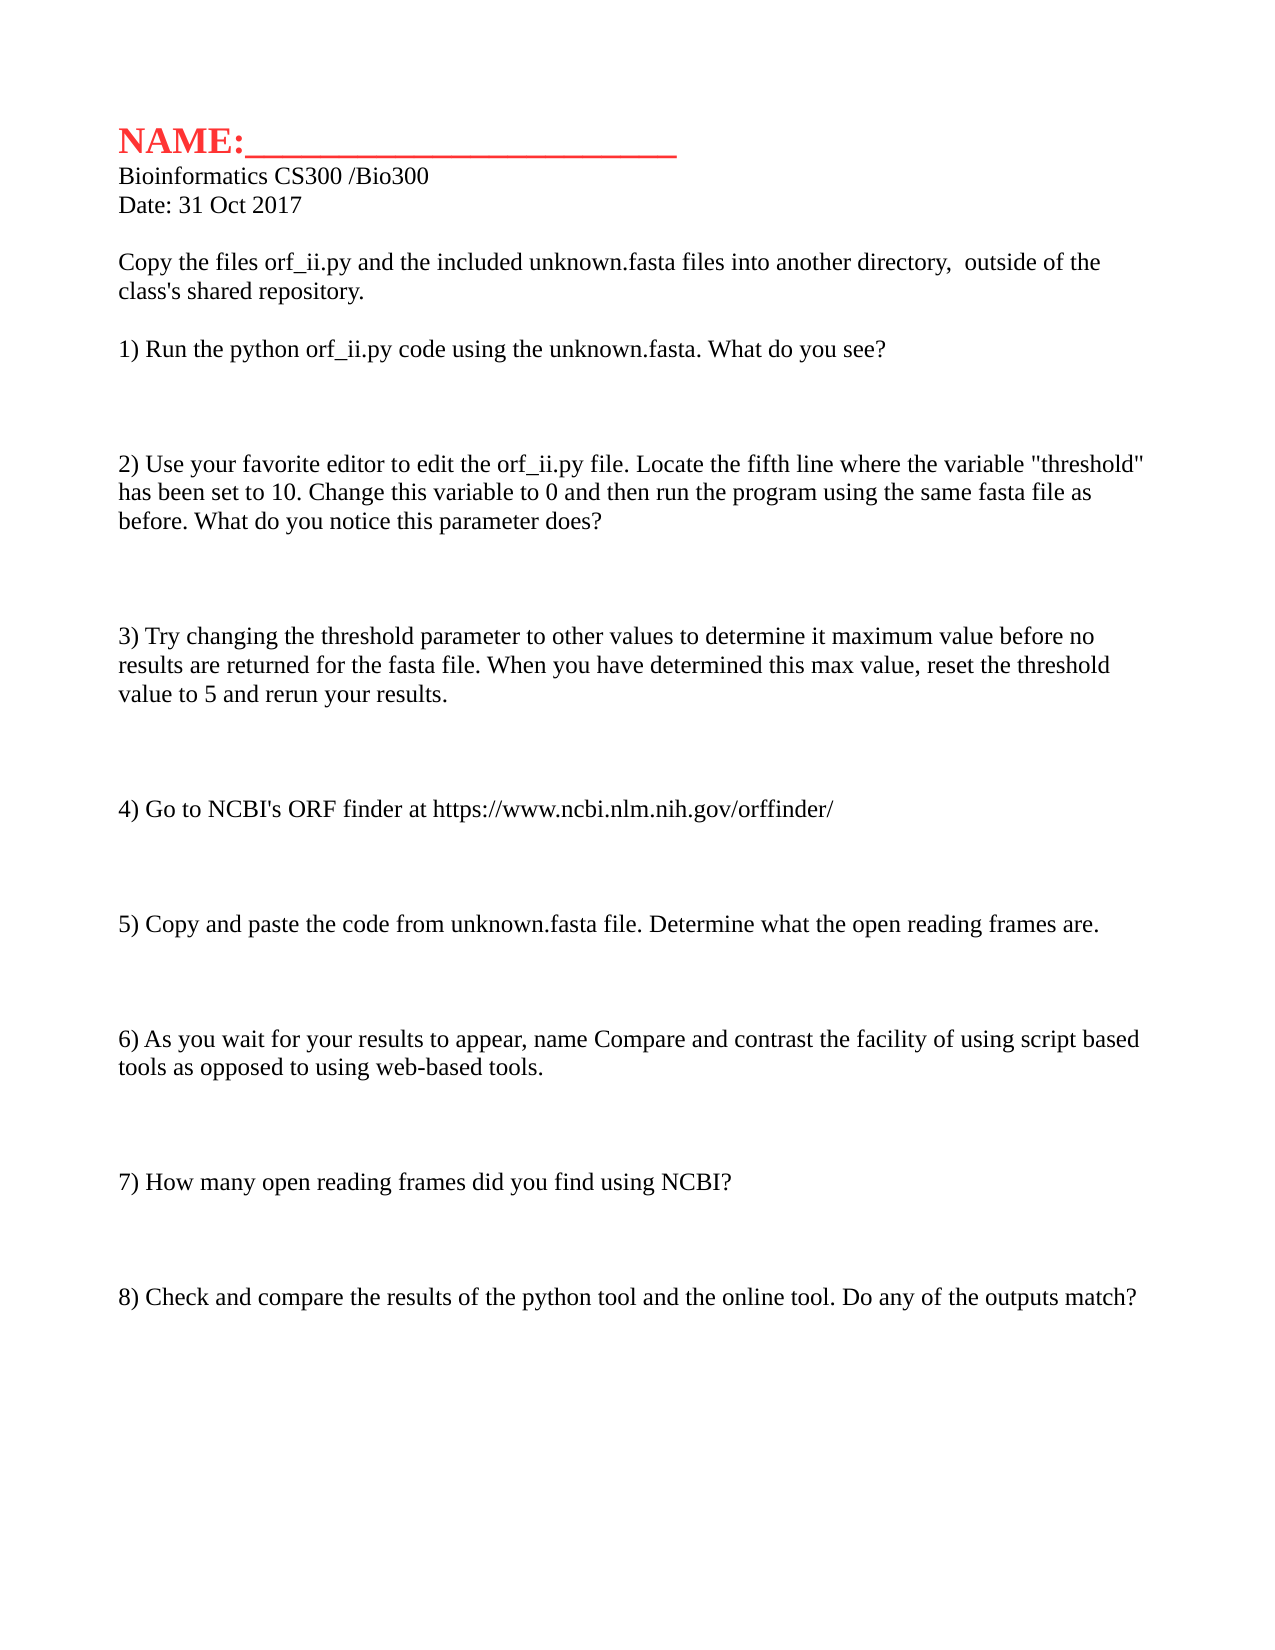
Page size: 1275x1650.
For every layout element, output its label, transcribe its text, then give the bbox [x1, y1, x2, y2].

text 4) Go to NCBI's ORF finder at https://www.ncbi.nlm.nih.gov/orffinder/ [118, 794, 1157, 822]
text 7) How many open reading frames did you find using NCBI? [118, 1167, 1157, 1196]
text NAME:_______________________ [118, 118, 1157, 161]
text 3) Try changing the threshold parameter to other values to determine it maximum value before no results are returned for the fasta file. When you have determined this max value, reset the threshold value to 5 and rerun your results. [118, 621, 1157, 707]
text Bioinformatics CS300 /Bio300 [118, 161, 1157, 190]
text 1) Run the python orf_ii.py code using the unknown.fasta. What do you see? [118, 334, 1157, 362]
text Date: 31 Oct 2017 [118, 190, 1157, 219]
text 5) Copy and paste the code from unknown.fasta file. Determine what the open reading frames are. [118, 909, 1157, 937]
text Copy the files orf_ii.py and the included unknown.fasta files into another directory, outside of the class's shared repository. [118, 247, 1157, 305]
text 8) Check and compare the results of the python tool and the online tool. Do any of the outputs match? [118, 1282, 1157, 1311]
text 2) Use your favorite editor to edit the orf_ii.py file. Locate the fifth line where the variable "threshold" has been set to 10. Change this variable to 0 and then run the program using the same fasta file as before. What do you notice this parameter does? [118, 449, 1157, 535]
text 6) As you wait for your results to appear, name Compare and contrast the facility of using script based tools as opposed to using web-based tools. [118, 1024, 1157, 1081]
